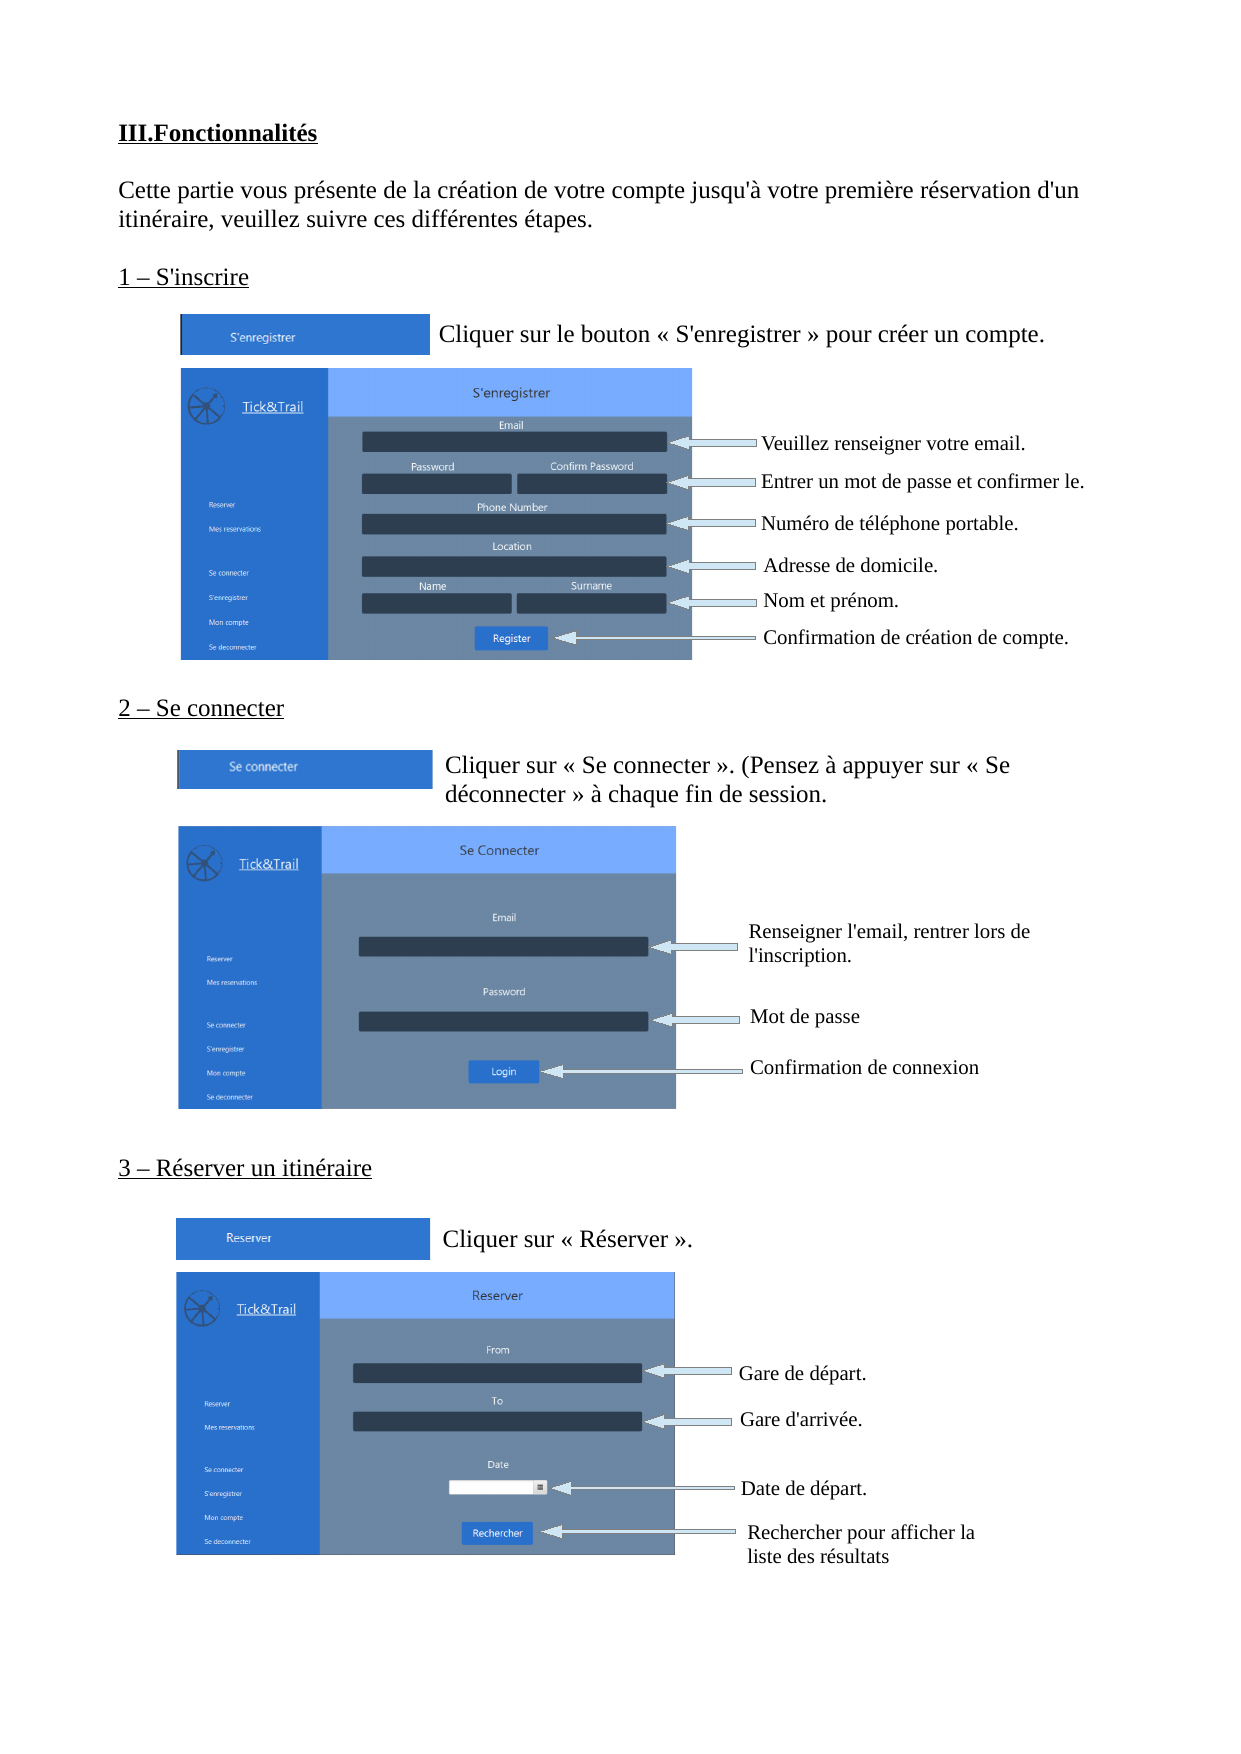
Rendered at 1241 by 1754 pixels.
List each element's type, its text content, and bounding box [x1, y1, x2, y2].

text Cliquer sur le bouton « S'enregistrer » pour créer un compte. [430, 319, 1122, 348]
text III.Fonctionnalités [118, 118, 1122, 147]
picture [180, 368, 693, 660]
picture [176, 1218, 431, 1260]
text 2 – Se connecter [118, 693, 1122, 722]
text Cette partie vous présente de la création de votre compte jusqu'à votre première réservation d'un itinéraire, veuillez suivre ces différentes étapes. [118, 176, 1122, 233]
text 3 – Réserver un itinéraire [118, 1153, 1122, 1182]
text [118, 319, 180, 348]
picture [180, 314, 430, 355]
picture [178, 826, 677, 1109]
text 1 – S'inscrire [118, 262, 1122, 291]
picture [177, 750, 433, 789]
picture [176, 1272, 675, 1555]
text Cliquer sur « Se connecter ». (Pensez à appuyer sur « Se déconnecter » à chaque fin de session. [118, 751, 1122, 808]
